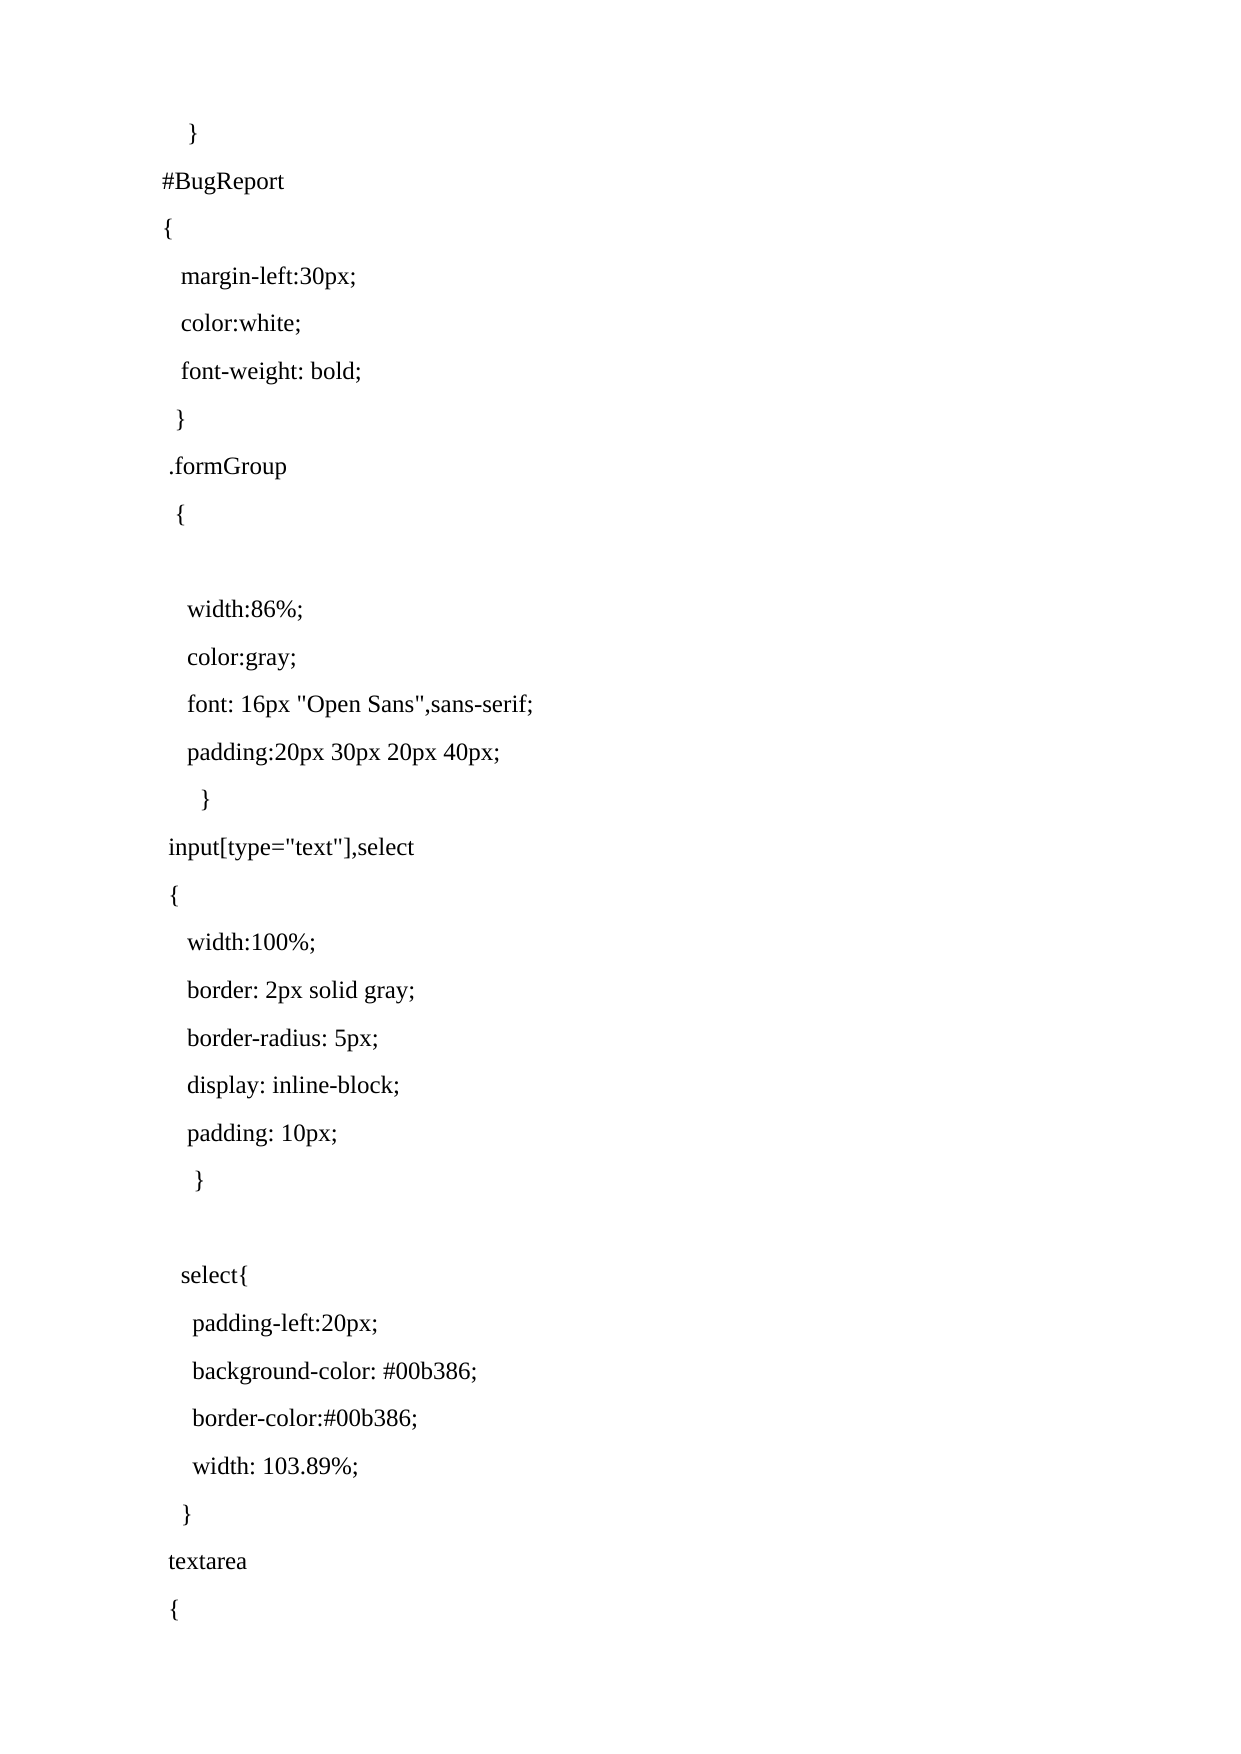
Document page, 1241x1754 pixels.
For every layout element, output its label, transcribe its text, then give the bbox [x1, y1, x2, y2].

text select{ [118, 1261, 1122, 1289]
text { [118, 499, 1122, 528]
text padding:20px 30px 20px 40px; [118, 737, 1122, 766]
text background-color: #00b386; [118, 1356, 1122, 1384]
text input[type="text"],select [118, 832, 1122, 861]
text width:100%; [118, 927, 1122, 956]
text .formGroup [118, 451, 1122, 480]
text margin-left:30px; [118, 261, 1122, 290]
text { [118, 213, 1122, 242]
text } [118, 784, 1122, 813]
text padding-left:20px; [118, 1308, 1122, 1337]
text { [118, 1594, 1122, 1623]
text display: inline-block; [118, 1070, 1122, 1099]
text { [118, 880, 1122, 908]
text border-color:#00b386; [118, 1403, 1122, 1432]
text #BugReport [118, 166, 1122, 194]
text border: 2px solid gray; [118, 975, 1122, 1004]
text } [118, 1499, 1122, 1527]
text color:gray; [118, 642, 1122, 671]
text width:86%; [118, 594, 1122, 623]
text } [118, 404, 1122, 432]
text width: 103.89%; [118, 1451, 1122, 1480]
text textarea [118, 1546, 1122, 1575]
text font: 16px "Open Sans",sans-serif; [118, 689, 1122, 718]
text } [118, 1165, 1122, 1194]
text } [118, 118, 1122, 147]
text color:white; [118, 308, 1122, 337]
text font-weight: bold; [118, 356, 1122, 385]
text padding: 10px; [118, 1118, 1122, 1147]
text border-radius: 5px; [118, 1023, 1122, 1051]
